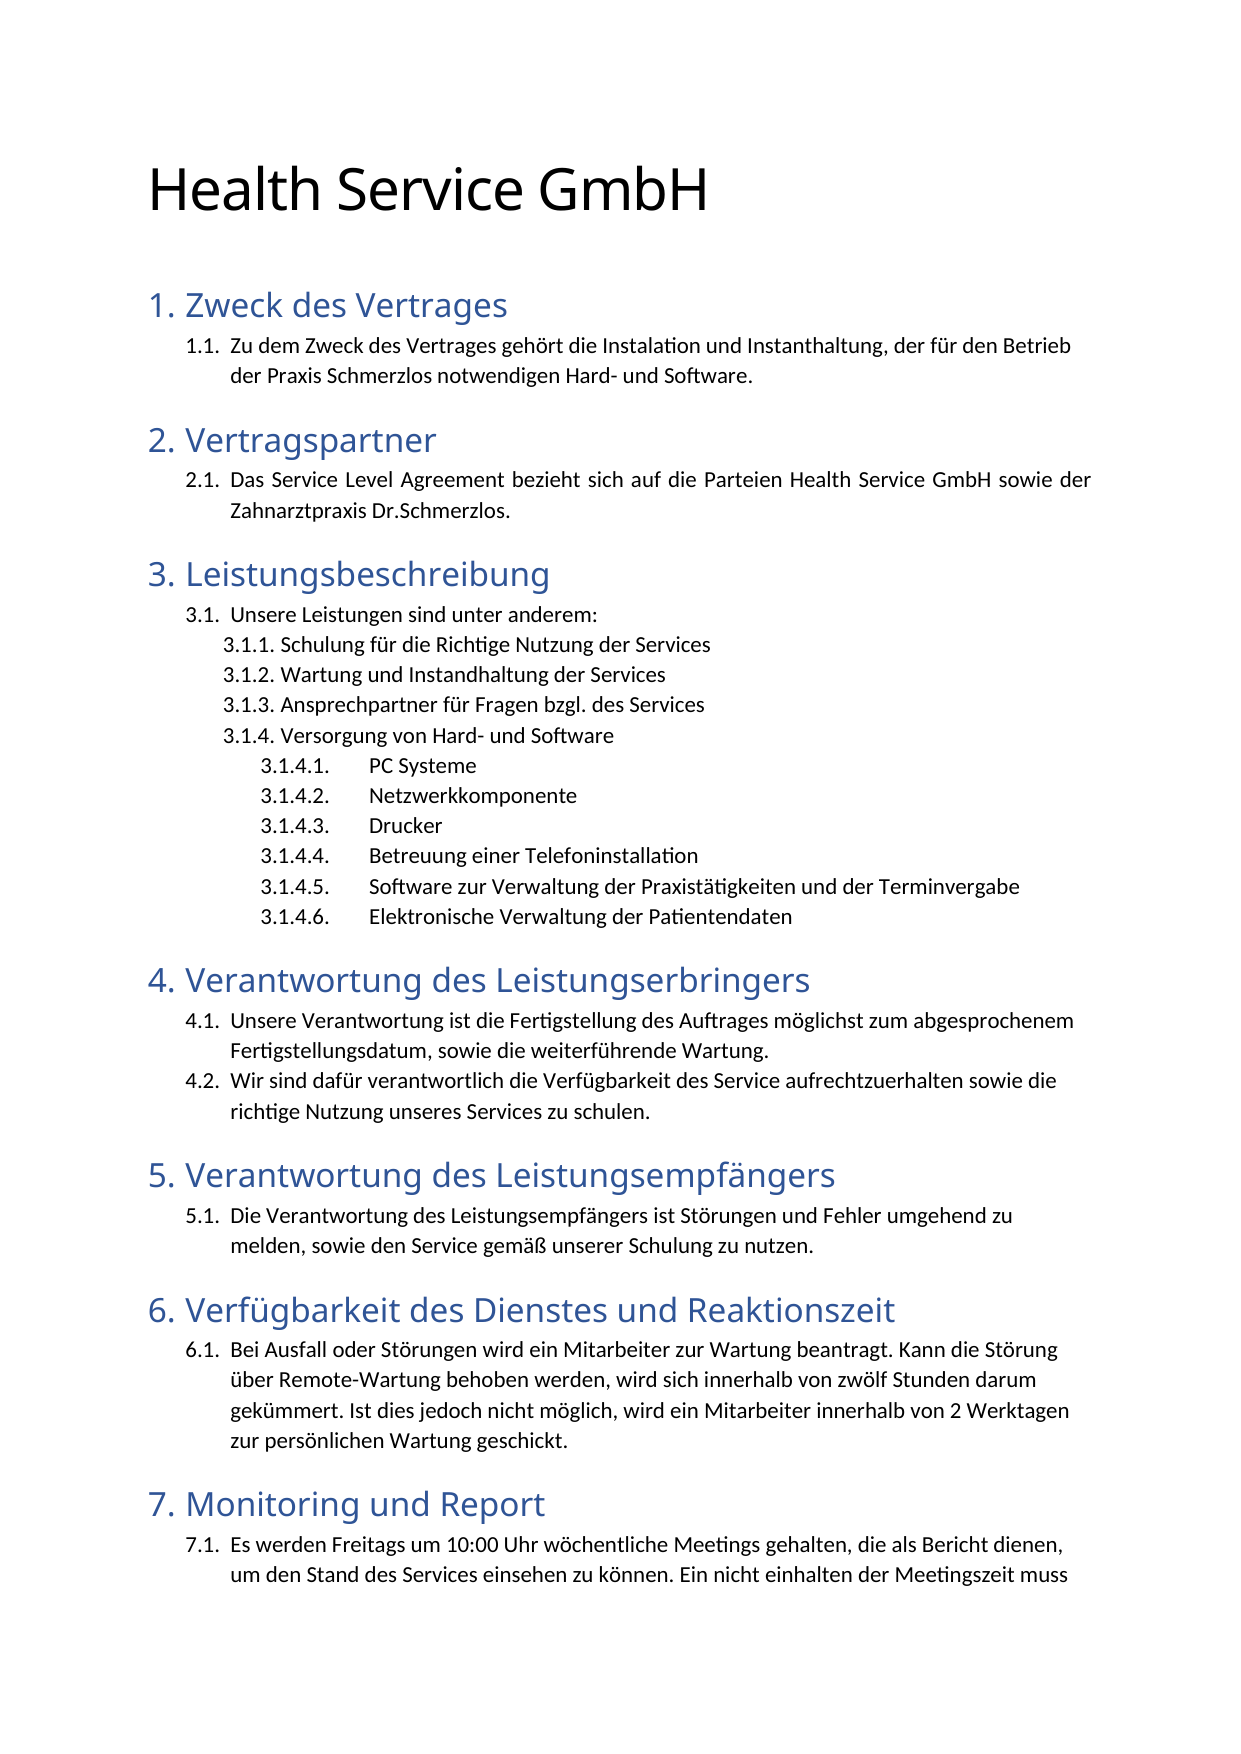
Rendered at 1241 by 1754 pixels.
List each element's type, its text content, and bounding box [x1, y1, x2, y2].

subtitle Leistungsbeschreibung [148, 551, 1093, 596]
list Das Service Level Agreement bezieht sich auf die Parteien Health Service GmbH sowie der Zahnarztpraxis Dr.Schmerzlos. [185, 466, 1093, 524]
subtitle Monitoring und Report [148, 1481, 1093, 1527]
list Die Verantwortung des Leistungsempfängers ist Störungen und Fehler umgehend zu melden, sowie den Service gemäß unserer Schulung zu nutzen. [185, 1201, 1093, 1259]
list Bei Ausfall oder Störungen wird ein Mitarbeiter zur Wartung beantragt. Kann die Störung über Remote-Wartung behoben werden, wird sich innerhalb von zwölf Stunden darum gekümmert. Ist dies jedoch nicht möglich, wird ein Mitarbeiter innerhalb von 2 Werktagen zur persönlichen Wartung geschickt. [185, 1335, 1093, 1454]
subtitle Verantwortung des Leistungsempfängers [148, 1152, 1093, 1197]
subtitle Verantwortung des Leistungserbringers [148, 957, 1093, 1003]
subtitle Verfügbarkeit des Dienstes und Reaktionszeit [148, 1286, 1093, 1332]
list Unsere Leistungen sind unter anderem: [185, 600, 1093, 628]
list Ansprechpartner für Fragen bzgl. des Services [223, 691, 1093, 719]
list Software zur Verwaltung der Praxistätigkeiten und der Terminvergabe [260, 872, 1093, 900]
list Zu dem Zweck des Vertrages gehört die Instalation und Instanthaltung, der für den Betrieb der Praxis Schmerzlos notwendigen Hard- und Software. [185, 331, 1093, 389]
subtitle Zweck des Vertrages [148, 282, 1093, 328]
list Drucker [260, 811, 1093, 839]
list Wir sind dafür verantwortlich die Verfügbarkeit des Service aufrechtzuerhalten sowie die richtige Nutzung unseres Services zu schulen. [185, 1067, 1093, 1125]
list Elektronische Verwaltung der Patientendaten [260, 902, 1093, 930]
list Versorgung von Hard- und Software [223, 721, 1093, 749]
list Es werden Freitags um 10:00 Uhr wöchentliche Meetings gehalten, die als Bericht dienen, um den Stand des Services einsehen zu können. Ein nicht einhalten der Meetingszeit muss [185, 1530, 1093, 1588]
list Betreuung einer Telefoninstallation [260, 842, 1093, 870]
list Unsere Verantwortung ist die Fertigstellung des Auftrages möglichst zum abgesprochenem Fertigstellungsdatum, sowie die weiterführende Wartung. [185, 1006, 1093, 1064]
list Netzwerkkomponente [260, 781, 1093, 809]
list PC Systeme [260, 751, 1093, 779]
list Wartung und Instandhaltung der Services [223, 660, 1093, 688]
subtitle Vertragspartner [148, 417, 1093, 462]
list Schulung für die Richtige Nutzung der Services [223, 630, 1093, 658]
title Health Service GmbH [148, 148, 1093, 227]
